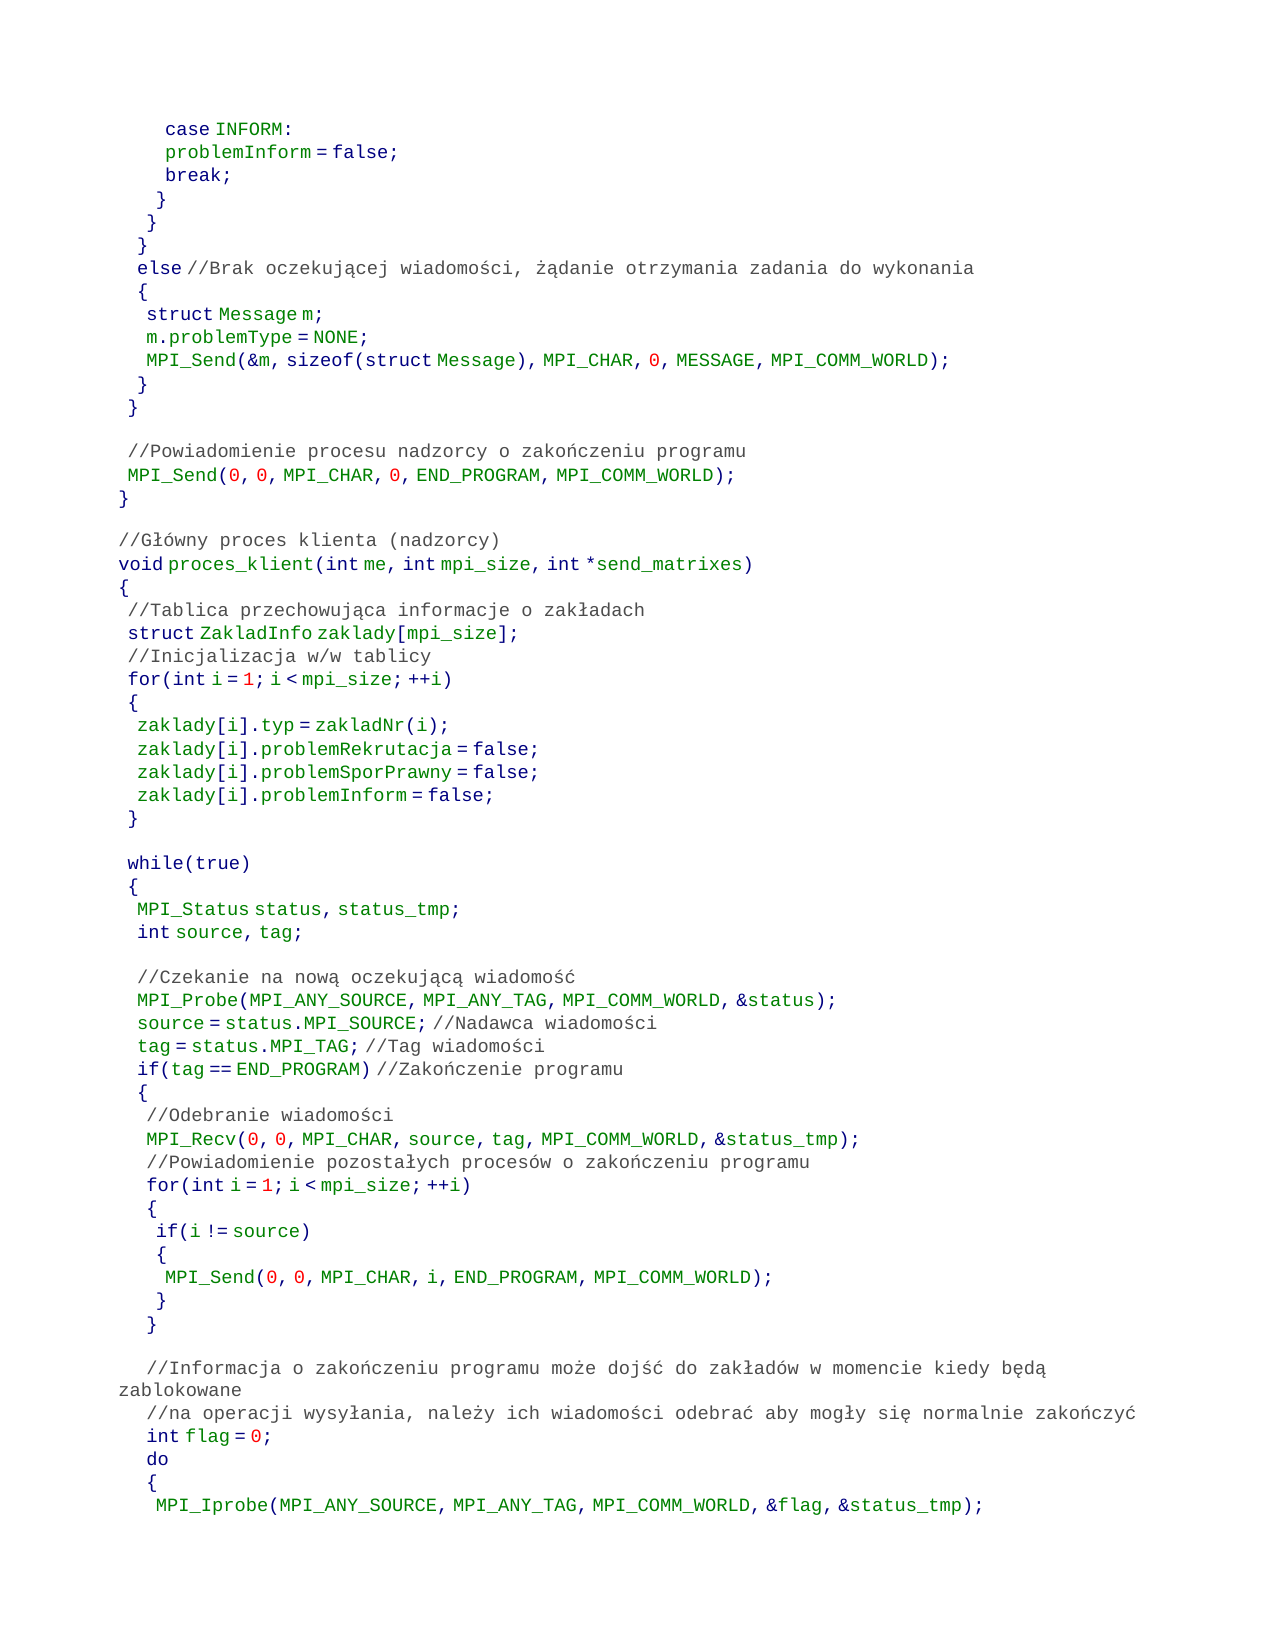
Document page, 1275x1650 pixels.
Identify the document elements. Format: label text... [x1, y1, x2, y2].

text if(tag == END_PROGRAM) //Zakończenie programu [118, 1058, 1157, 1081]
text MPI_Probe(MPI_ANY_SOURCE, MPI_ANY_TAG, MPI_COMM_WORLD, &status); [118, 989, 1157, 1012]
text //Tablica przechowująca informacje o zakładach [118, 599, 1157, 622]
text { [118, 280, 1157, 303]
text { [118, 691, 1157, 714]
text zaklady[i].problemInform = false; [118, 784, 1157, 807]
text { [118, 1081, 1157, 1104]
text //Powiadomienie procesu nadzorcy o zakończeniu programu [118, 440, 1157, 463]
text //Odebranie wiadomości [118, 1104, 1157, 1127]
text { [118, 1471, 1157, 1494]
text //Główny proces klienta (nadzorcy) [118, 531, 1157, 552]
text struct Message m; [118, 303, 1157, 326]
text source = status.MPI_SOURCE; //Nadawca wiadomości [118, 1012, 1157, 1035]
text } [118, 396, 1157, 419]
text { [118, 875, 1157, 898]
text MPI_Status status, status_tmp; [118, 898, 1157, 921]
text //Czekanie na nową oczekującą wiadomość [118, 966, 1157, 989]
text { [118, 1243, 1157, 1266]
text for(int i = 1; i < mpi_size; ++i) [118, 668, 1157, 691]
text problemInform = false; [118, 141, 1157, 164]
text //Powiadomienie pozostałych procesów o zakończeniu programu [118, 1151, 1157, 1174]
text int source, tag; [118, 921, 1157, 944]
text { [118, 576, 1157, 599]
text } [118, 372, 1157, 396]
text { [118, 1197, 1157, 1220]
text case INFORM: [118, 118, 1157, 141]
text MPI_Iprobe(MPI_ANY_SOURCE, MPI_ANY_TAG, MPI_COMM_WORLD, &flag, &status_tmp); [118, 1494, 1157, 1517]
text zaklady[i].typ = zakladNr(i); [118, 714, 1157, 737]
text MPI_Send(0, 0, MPI_CHAR, i, END_PROGRAM, MPI_COMM_WORLD); [118, 1266, 1157, 1289]
text } [118, 1312, 1157, 1336]
text MPI_Send(&m, sizeof(struct Message), MPI_CHAR, 0, MESSAGE, MPI_COMM_WORLD); [118, 349, 1157, 372]
text void proces_klient(int me, int mpi_size, int *send_matrixes) [118, 552, 1157, 576]
text struct ZakladInfo zaklady[mpi_size]; [118, 622, 1157, 645]
text } [118, 234, 1157, 257]
text //Inicjalizacja w/w tablicy [118, 645, 1157, 668]
text else //Brak oczekującej wiadomości, żądanie otrzymania zadania do wykonania [118, 257, 1157, 280]
text zaklady[i].problemRekrutacja = false; [118, 737, 1157, 761]
text if(i != source) [118, 1220, 1157, 1243]
text MPI_Recv(0, 0, MPI_CHAR, source, tag, MPI_COMM_WORLD, &status_tmp); [118, 1127, 1157, 1151]
text break; [118, 164, 1157, 187]
text int flag = 0; [118, 1425, 1157, 1448]
text //Informacja o zakończeniu programu może dojść do zakładów w momencie kiedy będą zablokowane [118, 1357, 1157, 1402]
text } [118, 487, 1157, 510]
text } [118, 211, 1157, 234]
text m.problemType = NONE; [118, 326, 1157, 349]
text zaklady[i].problemSporPrawny = false; [118, 761, 1157, 784]
text } [118, 1289, 1157, 1312]
text do [118, 1448, 1157, 1471]
text MPI_Send(0, 0, MPI_CHAR, 0, END_PROGRAM, MPI_COMM_WORLD); [118, 463, 1157, 487]
text for(int i = 1; i < mpi_size; ++i) [118, 1174, 1157, 1197]
text tag = status.MPI_TAG; //Tag wiadomości [118, 1035, 1157, 1058]
text } [118, 807, 1157, 830]
text } [118, 187, 1157, 211]
text //na operacji wysyłania, należy ich wiadomości odebrać aby mogły się normalnie zakończyć [118, 1402, 1157, 1425]
text while(true) [118, 852, 1157, 875]
